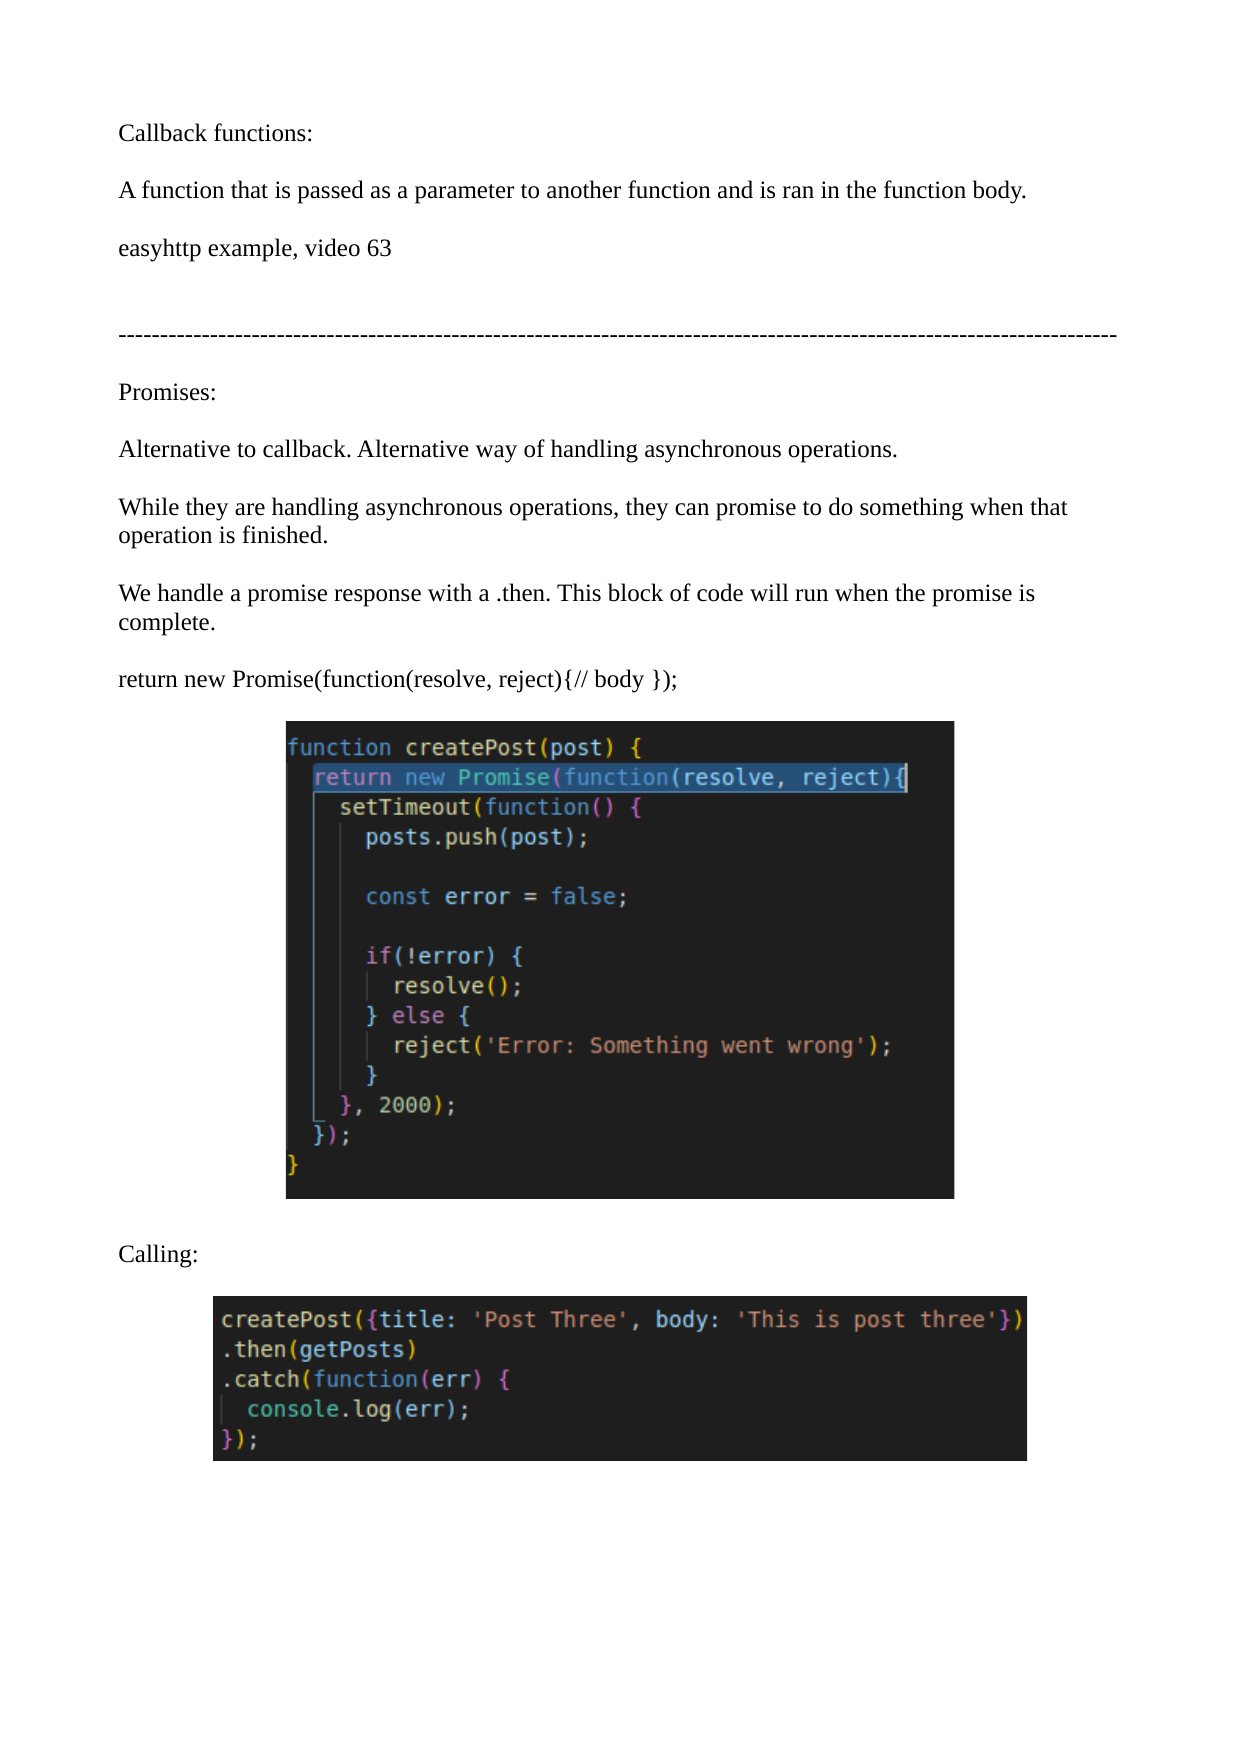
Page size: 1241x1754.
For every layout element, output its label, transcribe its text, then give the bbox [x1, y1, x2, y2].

text A function that is passed as a parameter to another function and is ran in the function body. [118, 176, 1122, 204]
picture [285, 721, 955, 1199]
text Alternative to callback. Alternative way of handling asynchronous operations. [118, 434, 1122, 463]
text Callback functions: [118, 118, 1122, 147]
text Calling: [118, 1239, 1122, 1268]
picture [213, 1296, 1028, 1461]
text ------------------------------------------------------------------------------------------------------------------------ [118, 319, 1122, 348]
text Promises: [118, 377, 1122, 406]
text easyhttp example, video 63 [118, 233, 1122, 262]
text return new Promise(function(resolve, reject){// body }); [118, 664, 1122, 693]
text We handle a promise response with a .then. This block of code will run when the promise is complete. [118, 578, 1122, 636]
text While they are handling asynchronous operations, they can promise to do something when that operation is finished. [118, 492, 1122, 549]
